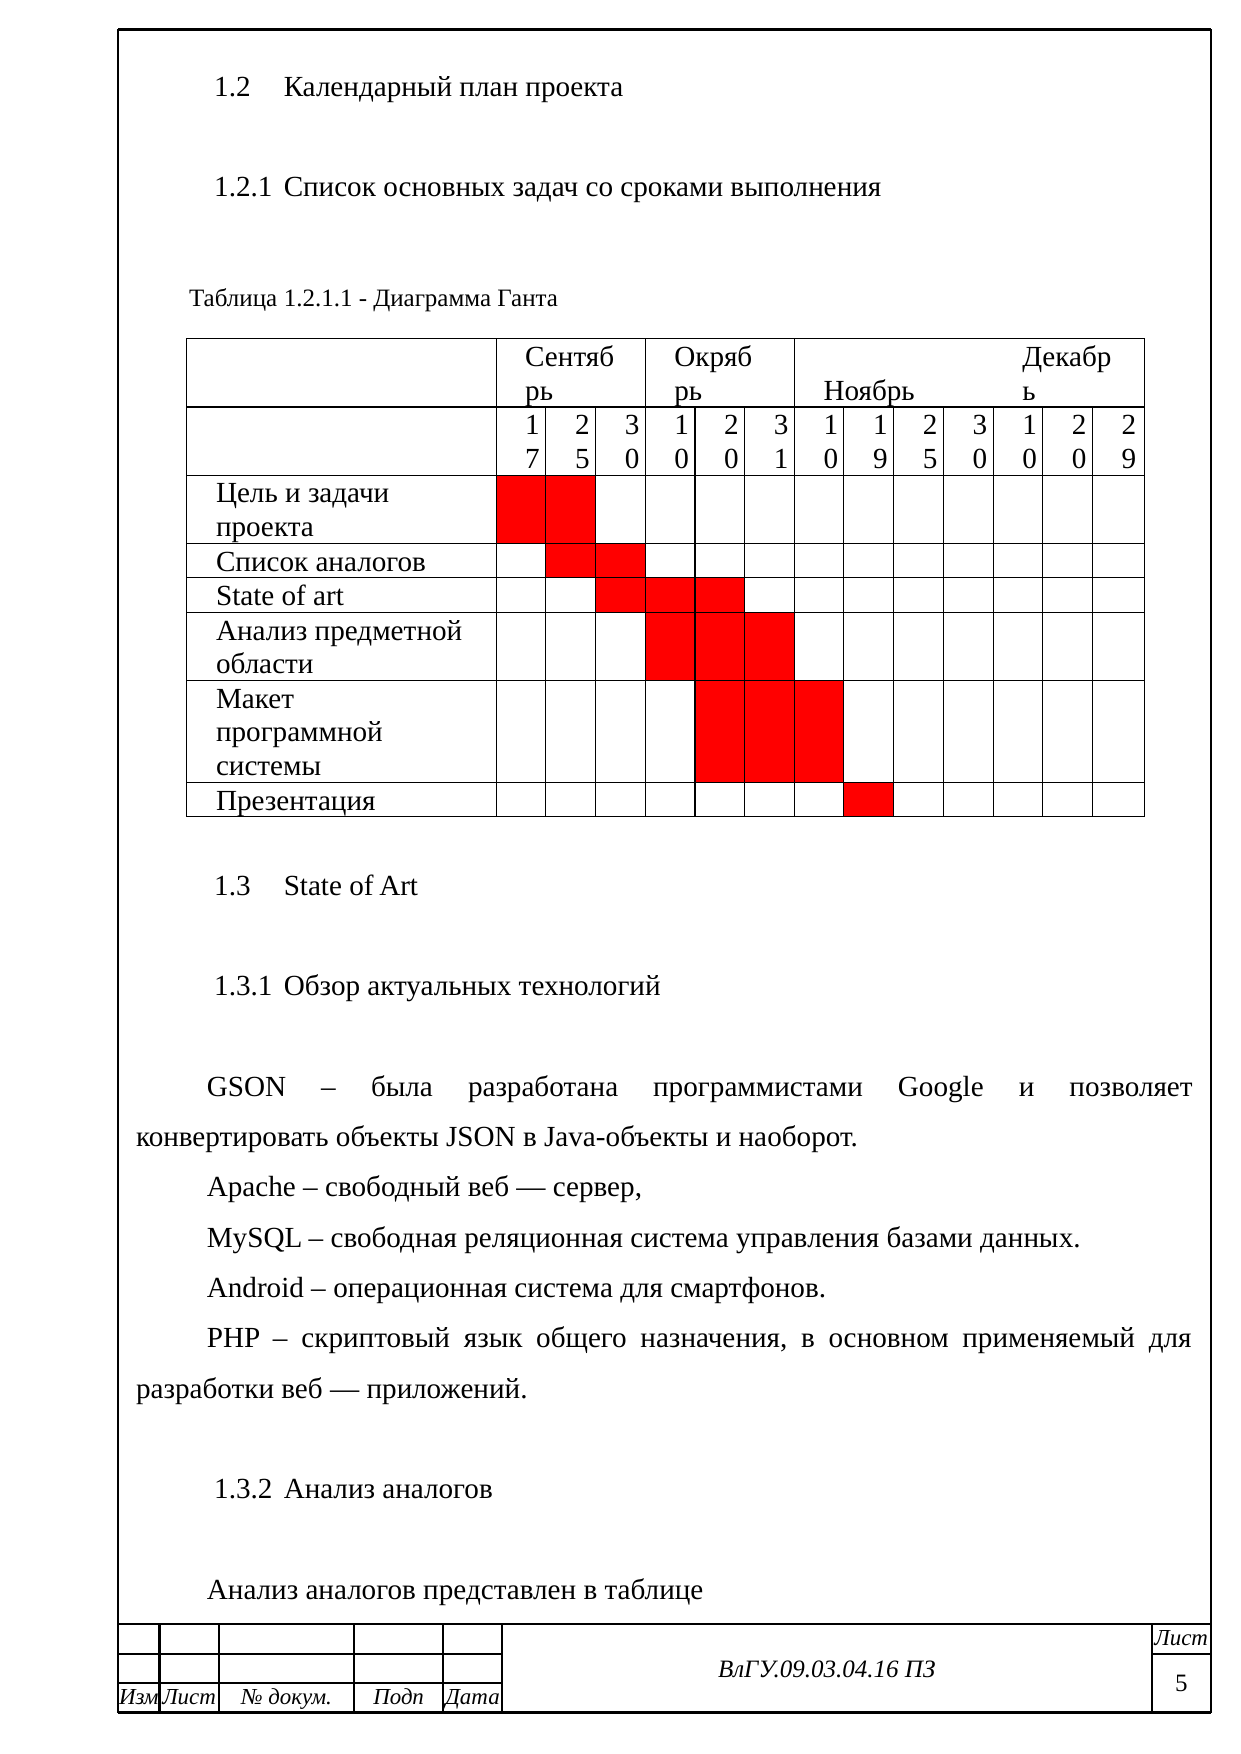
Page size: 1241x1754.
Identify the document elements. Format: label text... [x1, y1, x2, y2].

table_cell [844, 681, 893, 782]
table_cell [944, 578, 993, 612]
table_cell [497, 476, 545, 543]
table_cell [944, 783, 993, 816]
table_cell 17 [497, 408, 545, 474]
table_cell [1093, 476, 1144, 543]
table_header Ноябрь [795, 339, 993, 406]
table_cell [745, 544, 794, 577]
table_cell [596, 476, 645, 543]
table_cell [944, 544, 993, 577]
table_cell [696, 681, 744, 782]
table_cell [944, 476, 993, 543]
table_cell Список аналогов [187, 544, 496, 577]
table_cell [546, 578, 595, 612]
subtitle Обзор актуальных технологий [136, 968, 1210, 1002]
table_cell 20 [696, 408, 744, 474]
subtitle Список основных задач со сроками выполнения [136, 169, 1210, 203]
subtitle Анализ аналогов [136, 1471, 1210, 1505]
table_header Окрябрь [646, 339, 794, 406]
table_cell [844, 578, 893, 612]
table_cell 19 [844, 408, 893, 474]
table_cell [994, 544, 1042, 577]
table_cell 20 [1043, 408, 1092, 474]
table_cell [596, 681, 645, 782]
table_cell [894, 476, 943, 543]
table_cell [596, 613, 645, 680]
table_cell [1043, 613, 1092, 680]
table_cell [1093, 578, 1144, 612]
text MySQL – свободная реляционная система управления базами данных. [136, 1220, 1193, 1253]
table_cell [745, 681, 794, 782]
table_cell 10 [795, 408, 843, 474]
table_cell 10 [994, 408, 1042, 474]
table_cell [696, 578, 744, 612]
table_cell [795, 783, 843, 816]
table_cell [187, 408, 496, 474]
table_cell [497, 613, 545, 680]
table_cell [745, 476, 794, 543]
table_cell State of art [187, 578, 496, 612]
table_cell 10 [646, 408, 694, 474]
table_cell [944, 613, 993, 680]
table_cell [894, 783, 943, 816]
table_cell Цель и задачи проекта [187, 476, 496, 543]
table_cell [596, 544, 645, 577]
table_cell [894, 681, 943, 782]
table_cell Макет программной системы [187, 681, 496, 782]
table_cell [1043, 681, 1092, 782]
table_cell [546, 783, 595, 816]
table_cell [546, 613, 595, 680]
table_cell [1043, 476, 1092, 543]
table_cell [646, 783, 694, 816]
text GSON – была разработана программистами Google и позволяет конвертировать объекты JSON в Java-объекты и наоборот. [136, 1069, 1193, 1153]
table_cell [745, 613, 794, 680]
table_cell [745, 783, 794, 816]
table_cell [1043, 544, 1092, 577]
table_cell [696, 476, 744, 543]
table_cell [994, 578, 1042, 612]
table_cell [844, 613, 893, 680]
table_cell [795, 613, 843, 680]
table_cell [497, 783, 545, 816]
table_cell [497, 578, 545, 612]
table_cell [844, 544, 893, 577]
table_cell [546, 544, 595, 577]
table_cell [596, 783, 645, 816]
table_cell [646, 544, 694, 577]
table_cell 25 [894, 408, 943, 474]
table_cell Анализ предметной области [187, 613, 496, 680]
table_cell 30 [944, 408, 993, 474]
table_cell [994, 681, 1042, 782]
table_cell [646, 613, 694, 680]
table_cell [596, 578, 645, 612]
text Android – операционная система для смартфонов. [136, 1270, 1193, 1304]
table_cell [894, 578, 943, 612]
table_cell [795, 681, 843, 782]
table_cell [1043, 578, 1092, 612]
table_cell [944, 681, 993, 782]
table_header [187, 339, 496, 406]
table_cell [1093, 613, 1144, 680]
table_cell [1043, 783, 1092, 816]
text PHP – скриптовый язык общего назначения, в основном применяемый для разработки веб — приложений. [136, 1320, 1193, 1404]
text Таблица 1.2.1.1 - Диаграмма Ганта [136, 283, 1193, 311]
table_cell [795, 544, 843, 577]
table_cell [646, 578, 694, 612]
table_cell [1093, 544, 1144, 577]
table_cell [894, 544, 943, 577]
table_cell [646, 681, 694, 782]
table_cell [894, 613, 943, 680]
table_cell [844, 783, 893, 816]
table_header Сентябрь [497, 339, 645, 406]
table_cell [546, 476, 595, 543]
table_cell [994, 613, 1042, 680]
table_cell [497, 681, 545, 782]
text Apache – свободный веб — сервер, [136, 1169, 1193, 1203]
subtitle Календарный план проекта [136, 69, 1210, 102]
table_cell [696, 544, 744, 577]
table_cell [646, 476, 694, 543]
table_cell [1093, 681, 1144, 782]
table_cell [696, 783, 744, 816]
table_cell 25 [546, 408, 595, 474]
table_cell [497, 544, 545, 577]
table_cell [745, 578, 794, 612]
table_cell [994, 783, 1042, 816]
table_cell [795, 578, 843, 612]
table_cell 29 [1093, 408, 1144, 474]
table_cell 31 [745, 408, 794, 474]
table_cell Презентация [187, 783, 496, 816]
table_cell [696, 613, 744, 680]
table_cell [795, 476, 843, 543]
table_cell [1093, 783, 1144, 816]
subtitle State of Art [136, 868, 1210, 901]
table_cell [546, 681, 595, 782]
table_cell 30 [596, 408, 645, 474]
table_cell [844, 476, 893, 543]
table_header Декабрь [993, 339, 1144, 406]
text Анализ аналогов представлен в таблице [136, 1572, 1193, 1606]
table_cell [994, 476, 1042, 543]
